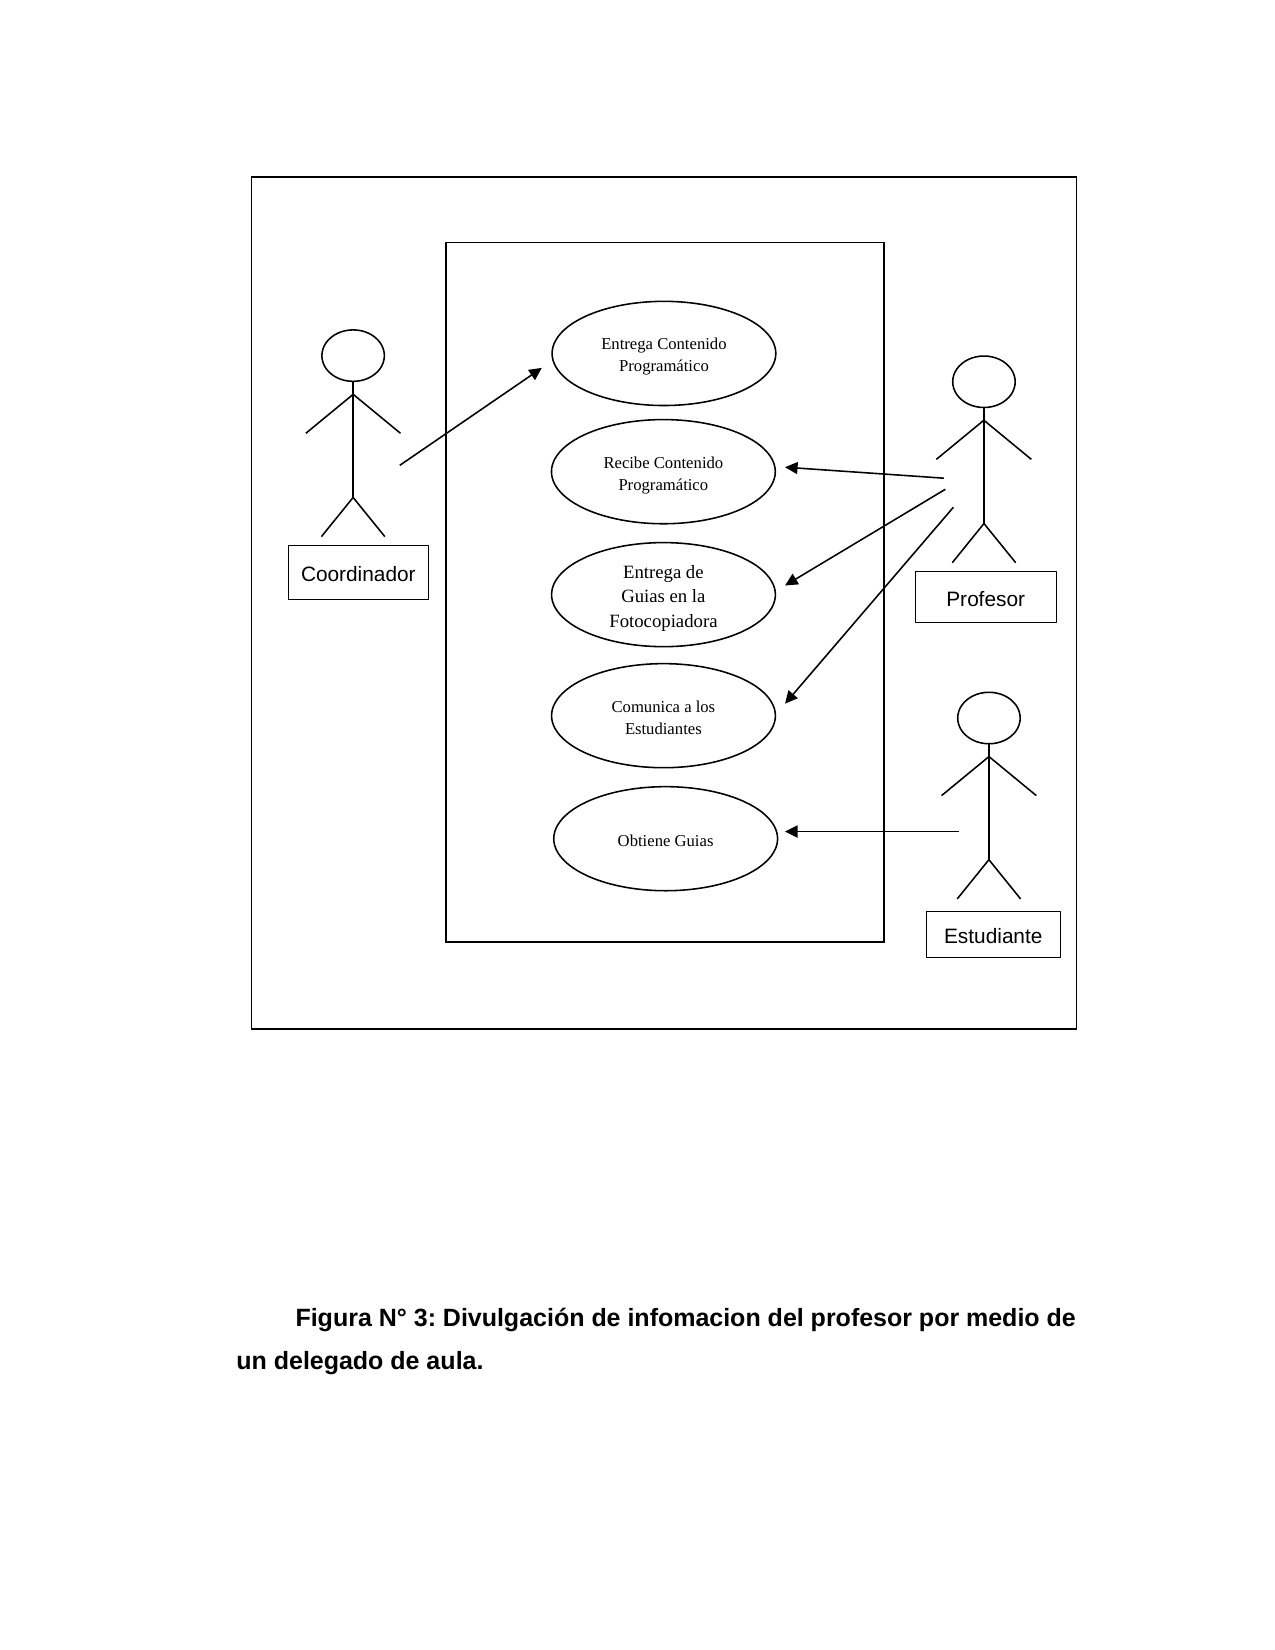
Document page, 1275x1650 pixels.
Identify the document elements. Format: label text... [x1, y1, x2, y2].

text Figura N° 3: Divulgación de infomacion del profesor por medio de un delegado de aula. [236, 1302, 1092, 1374]
